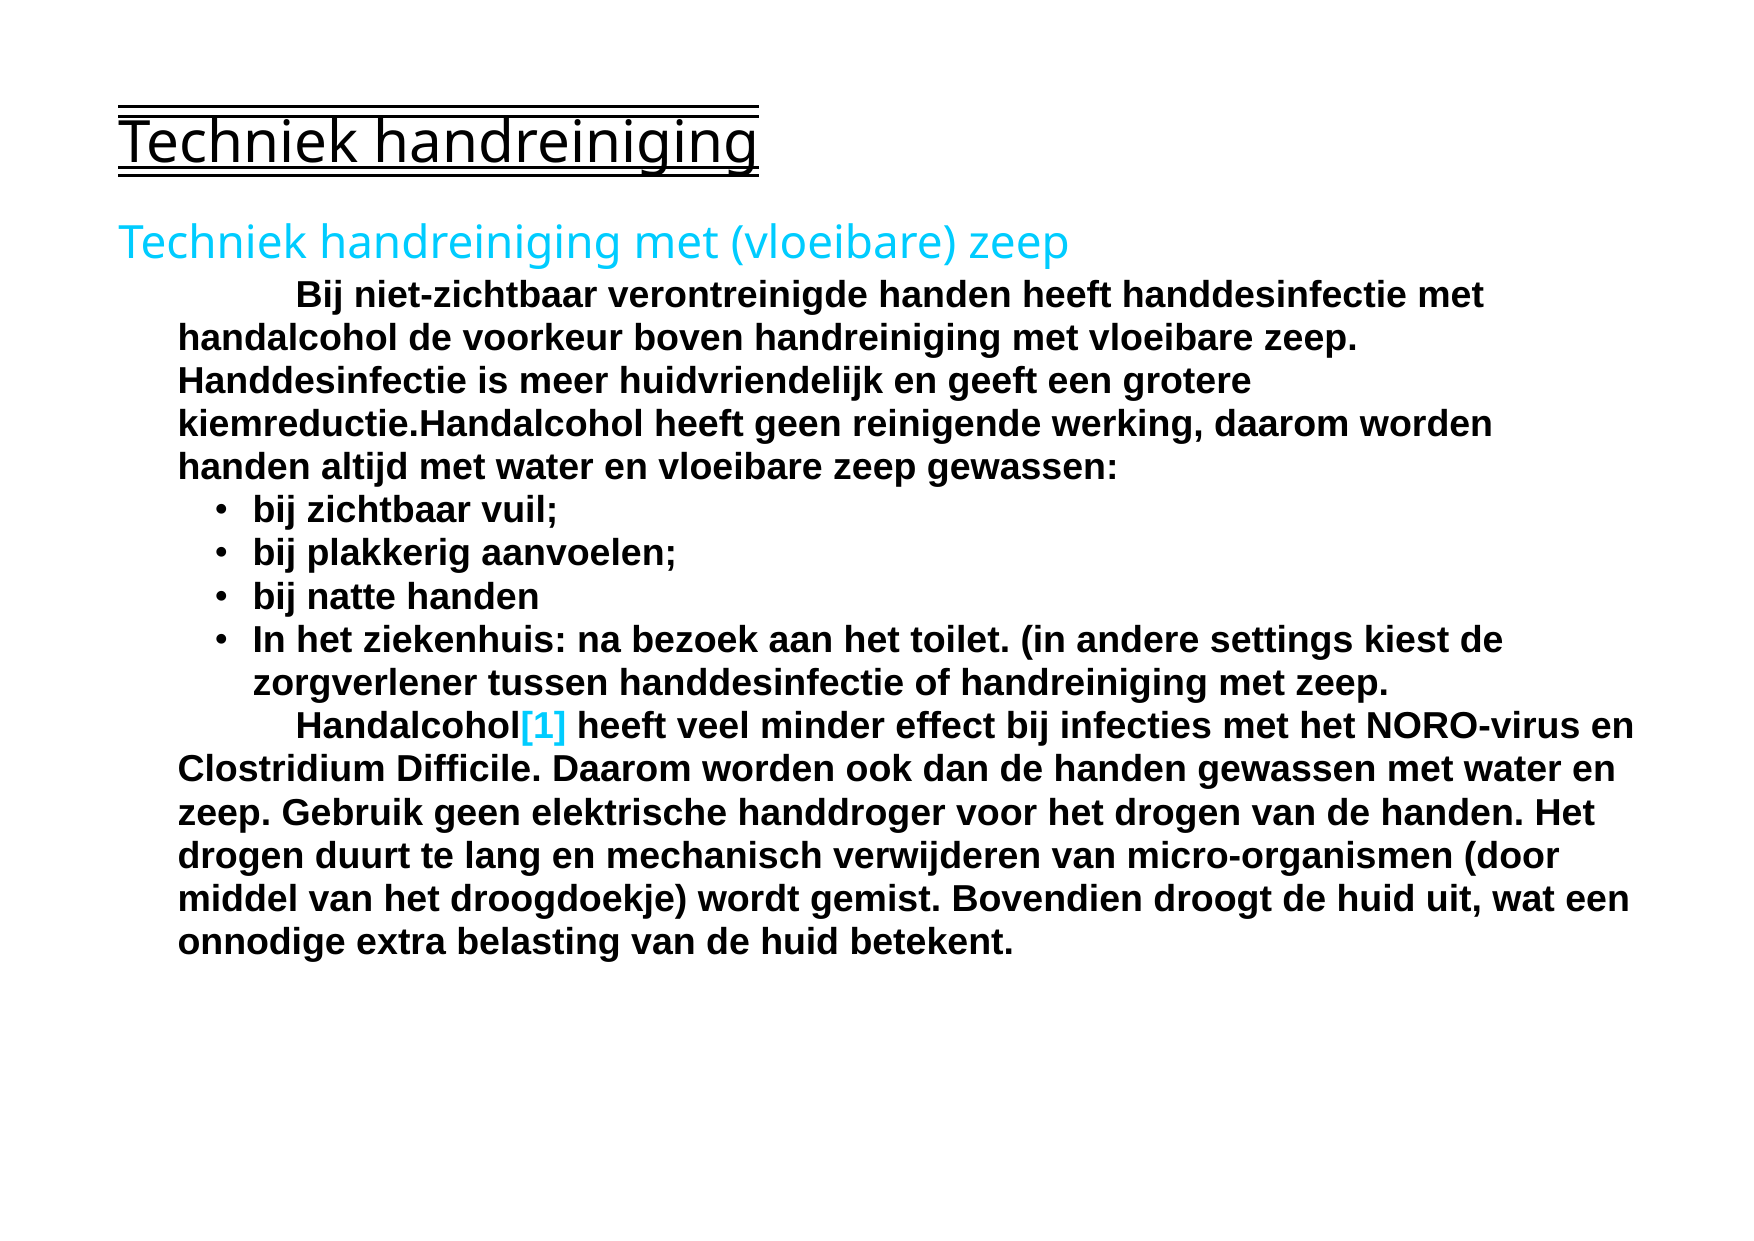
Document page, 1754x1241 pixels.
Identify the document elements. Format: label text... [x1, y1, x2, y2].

subtitle bij plakkerig aanvoelen; [215, 531, 1636, 574]
subtitle Handalcohol[1] heeft veel minder effect bij infecties met het NORO-virus en Clostridium Difficile. Daarom worden ook dan de handen gewassen met water en zeep. Gebruik geen elektrische handdroger voor het drogen van de handen. Het drogen duurt te lang en mechanisch verwijderen van micro-organismen (door middel van het droogdoekje) wordt gemist. Bovendien droogt de huid uit, wat een onnodige extra belasting van de huid betekent. [177, 703, 1636, 962]
subtitle Bij niet-zichtbaar verontreinigde handen heeft handdesinfectie met handalcohol de voorkeur boven handreiniging met vloeibare zeep. Handdesinfectie is meer huidvriendelijk en geeft een grotere kiemreductie.Handalcohol heeft geen reinigende werking, daarom worden handen altijd met water en vloeibare zeep gewassen: [177, 272, 1636, 487]
subtitle In het ziekenhuis: na bezoek aan het toilet. (in andere settings kiest de zorgverlener tussen handdesinfectie of handreiniging met zeep. [215, 617, 1636, 703]
subtitle Techniek handreiniging met (vloeibare) zeep [118, 209, 1636, 272]
subtitle bij zichtbaar vuil; [215, 487, 1636, 531]
subtitle bij natte handen [215, 574, 1636, 617]
title Techniek handreiniging [118, 100, 1636, 180]
